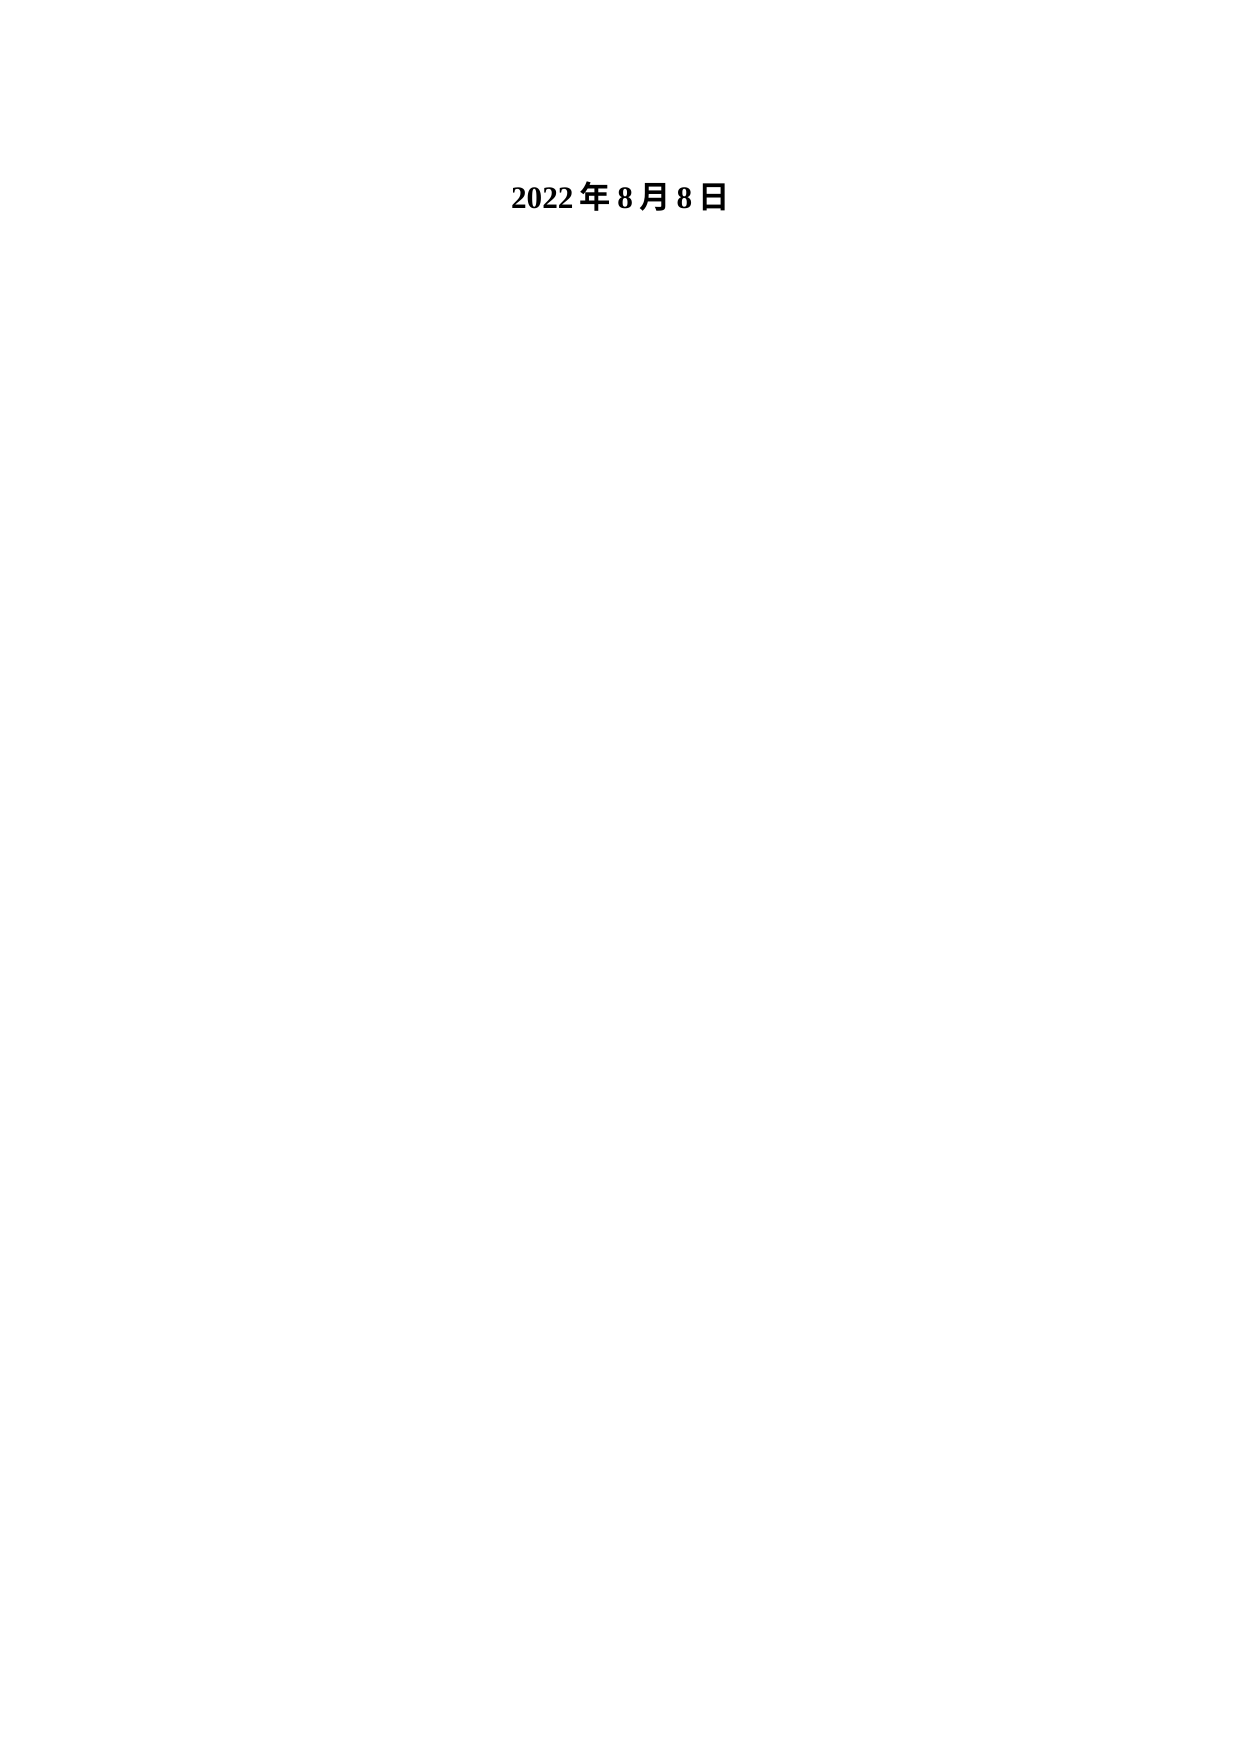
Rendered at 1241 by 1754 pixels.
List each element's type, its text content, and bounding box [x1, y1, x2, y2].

text 2022年8月8日 [187, 162, 1053, 227]
